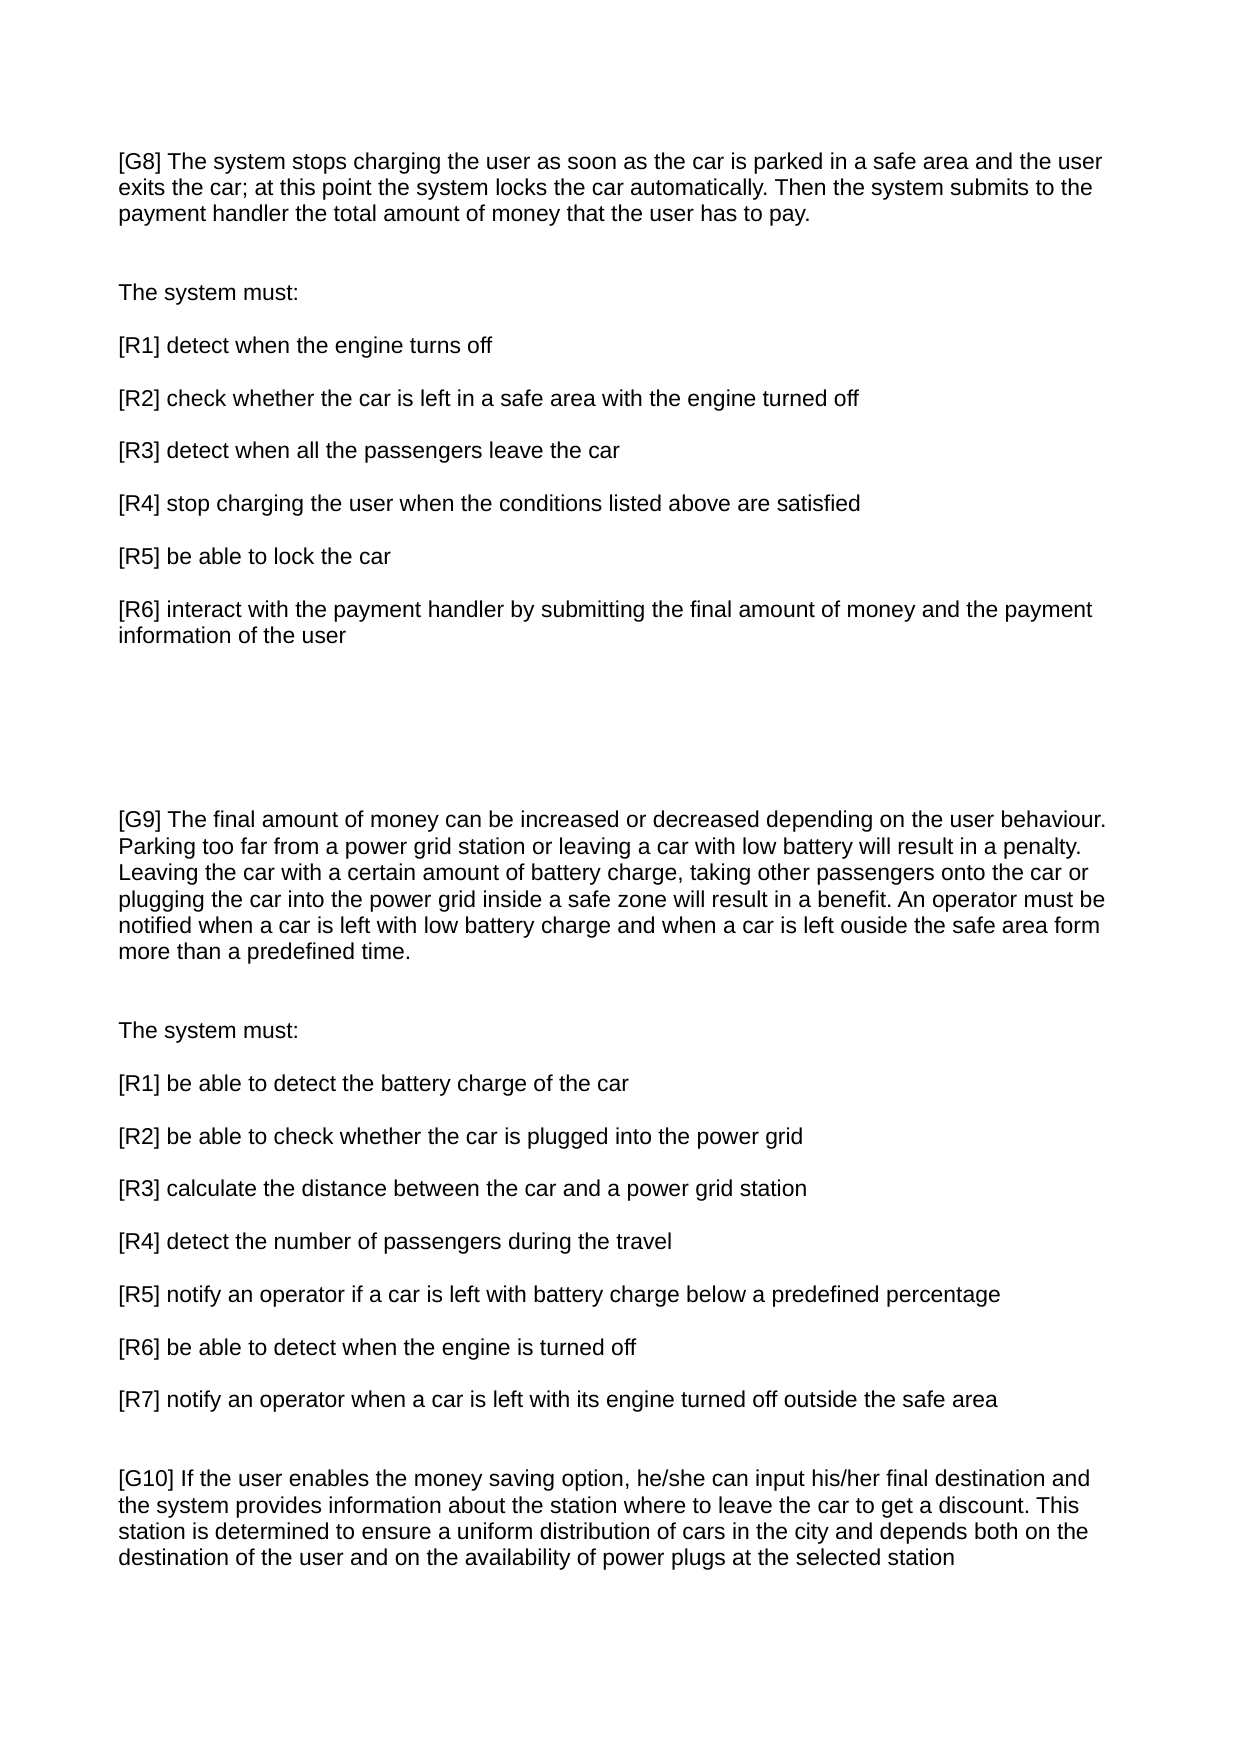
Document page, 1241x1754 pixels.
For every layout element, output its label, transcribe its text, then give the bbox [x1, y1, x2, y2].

text [R4] detect the number of passengers during the travel [118, 1228, 1122, 1254]
text [R4] stop charging the user when the conditions listed above are satisfied [118, 490, 1122, 517]
text [R5] notify an operator if a car is left with battery charge below a predefined percentage [118, 1281, 1122, 1307]
text [R3] calculate the distance between the car and a power grid station [118, 1175, 1122, 1202]
text [R6] interact with the payment handler by submitting the final amount of money and the payment information of the user [118, 596, 1122, 648]
text [R5] be able to lock the car [118, 543, 1122, 569]
text Parking too far from a power grid station or leaving a car with low battery will result in a penalty. [118, 833, 1122, 859]
text [R2] be able to check whether the car is plugged into the power grid [118, 1123, 1122, 1149]
text [R7] notify an operator when a car is left with its engine turned off outside the safe area [118, 1386, 1122, 1413]
text [R2] check whether the car is left in a safe area with the engine turned off [118, 385, 1122, 411]
text [R1] be able to detect the battery charge of the car [118, 1070, 1122, 1096]
text [R3] detect when all the passengers leave the car [118, 437, 1122, 464]
text Leaving the car with a certain amount of battery charge, taking other passengers onto the car or plugging the car into the power grid inside a safe zone will result in a benefit. An operator must be notified when a car is left with low battery charge and when a car is left ouside the safe area form more than a predefined time. [118, 859, 1122, 964]
text [R6] be able to detect when the engine is turned off [118, 1333, 1122, 1360]
text [G9] The final amount of money can be increased or decreased depending on the user behaviour. [118, 806, 1122, 833]
text The system must: [118, 1017, 1122, 1044]
text [R1] detect when the engine turns off [118, 332, 1122, 358]
text The system must: [118, 279, 1122, 306]
text [G8] The system stops charging the user as soon as the car is parked in a safe area and the user exits the car; at this point the system locks the car automatically. Then the system submits to the payment handler the total amount of money that the user has to pay. [118, 148, 1122, 227]
text [G10] If the user enables the money saving option, he/she can input his/her final destination and the system provides information about the station where to leave the car to get a discount. This station is determined to ensure a uniform distribution of cars in the city and depends both on the destination of the user and on the availability of power plugs at the selected station [118, 1465, 1122, 1571]
